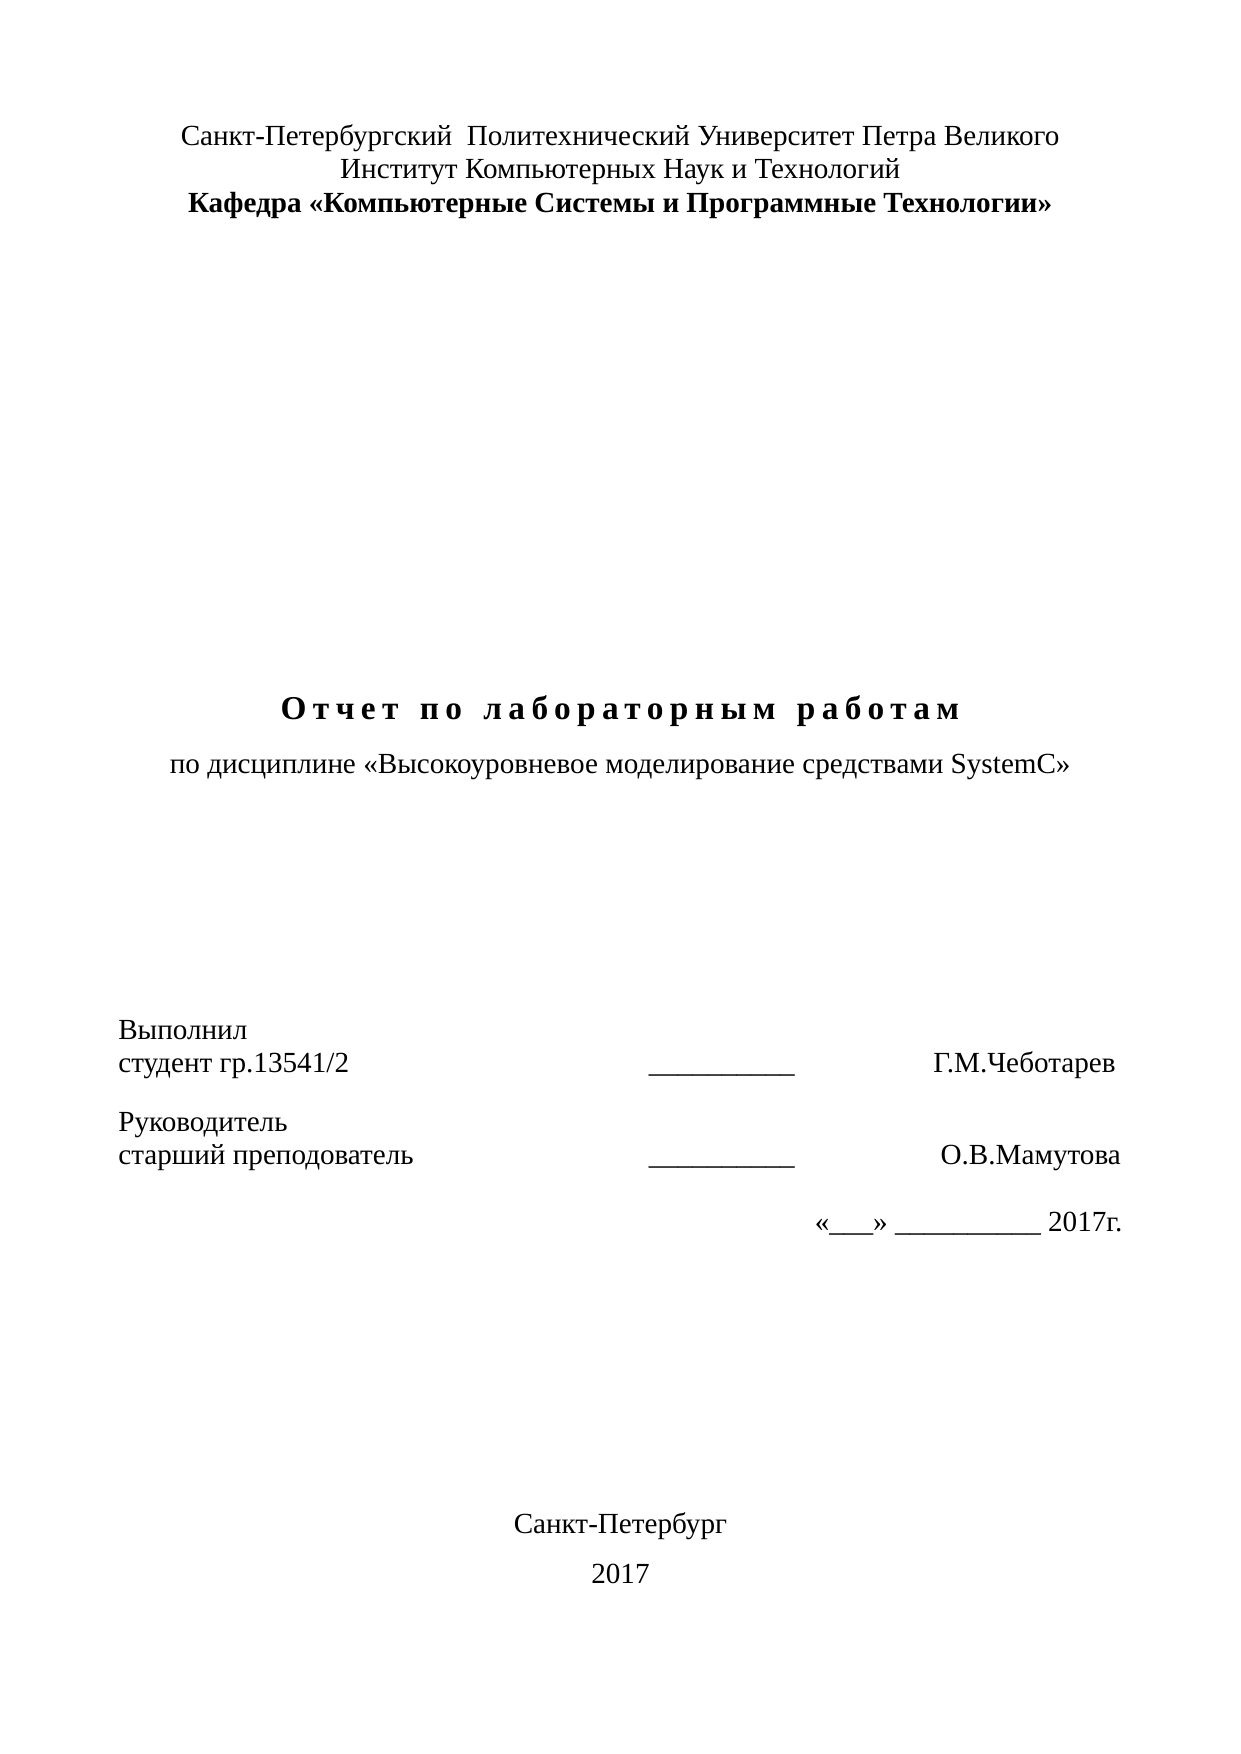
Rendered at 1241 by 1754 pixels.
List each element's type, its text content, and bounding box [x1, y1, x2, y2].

text Санкт-Петербургский Политехнический Университет Петра Великого [118, 118, 1122, 152]
text «___» __________ 2017г. [236, 1204, 1122, 1238]
text 2017 [118, 1557, 1122, 1590]
text Кафедра «Компьютерные Системы и Программные Технологии» [118, 185, 1122, 219]
text студент гр.13541/2 __________ Г.М.Чеботарев [118, 1045, 1122, 1079]
text старший преподователь __________ О.В.Мамутова [118, 1137, 1122, 1171]
text Санкт-Петербург [118, 1506, 1122, 1540]
text Руководитель [118, 1104, 1122, 1137]
text Выполнил [118, 1012, 1122, 1045]
text по дисциплине «Высокоуровневое моделирование средствами SystemC» [118, 746, 1122, 779]
text Отчет по лабораторным работам [118, 688, 1122, 727]
text Институт Компьютерных Наук и Технологий [118, 152, 1122, 185]
